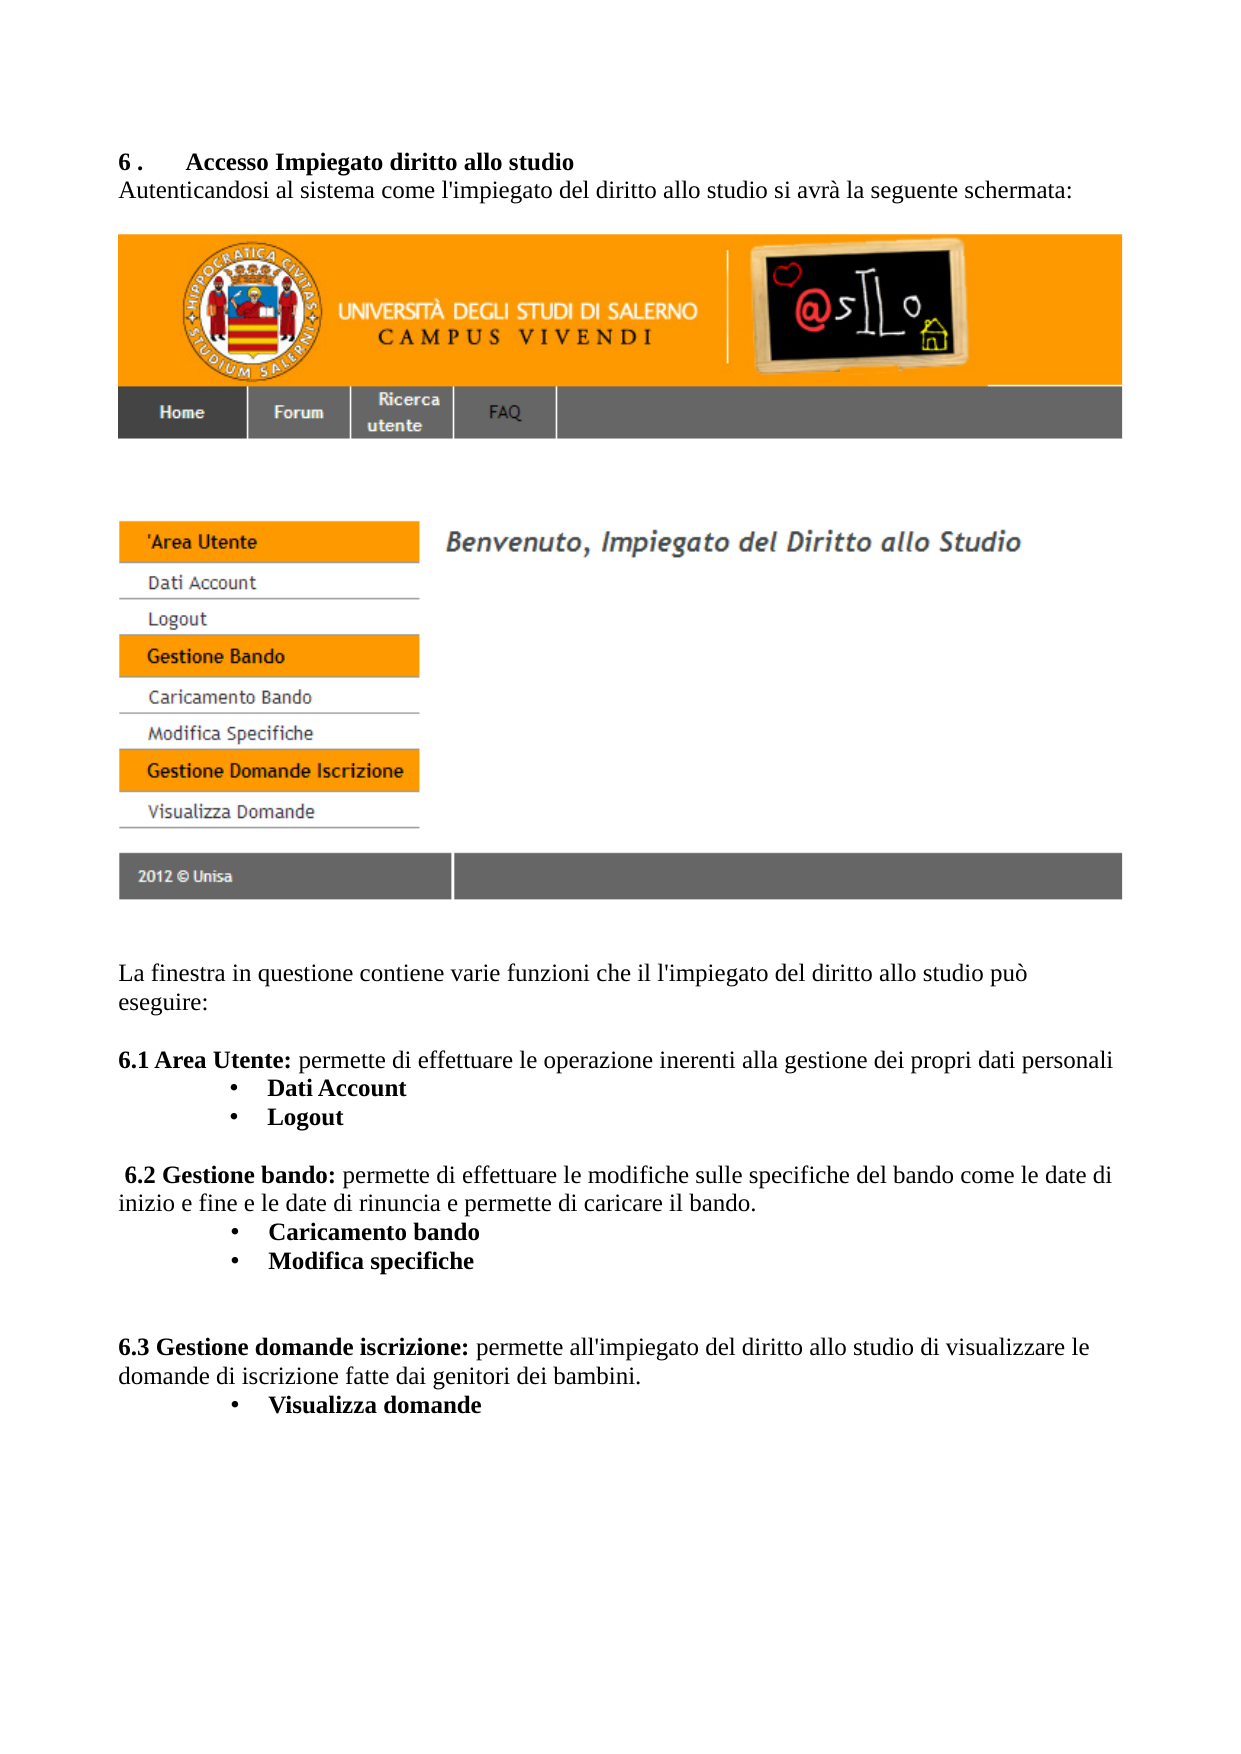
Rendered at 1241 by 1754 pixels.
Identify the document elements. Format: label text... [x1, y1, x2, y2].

list Caricamento bando [231, 1217, 1122, 1246]
list Modifica specifiche [231, 1246, 1122, 1275]
picture [118, 233, 1123, 901]
list Dati Account [229, 1073, 1122, 1102]
list Logout [229, 1102, 1122, 1131]
text La finestra in questione contiene varie funzioni che il l'impiegato del diritto allo studio può eseguire: [118, 958, 1122, 1016]
list Visualizza domande [231, 1390, 1122, 1418]
text 6 . Accesso Impiegato diritto allo studio [118, 147, 1122, 176]
text 6.1 Area Utente: permette di effettuare le operazione inerenti alla gestione dei propri dati personali [118, 1045, 1122, 1073]
text Autenticandosi al sistema come l'impiegato del diritto allo studio si avrà la seguente schermata: [118, 176, 1122, 204]
text 6.2 Gestione bando: permette di effettuare le modifiche sulle specifiche del bando come le date di inizio e fine e le date di rinuncia e permette di caricare il bando. [118, 1160, 1122, 1217]
text 6.3 Gestione domande iscrizione: permette all'impiegato del diritto allo studio di visualizzare le domande di iscrizione fatte dai genitori dei bambini. [118, 1332, 1122, 1390]
